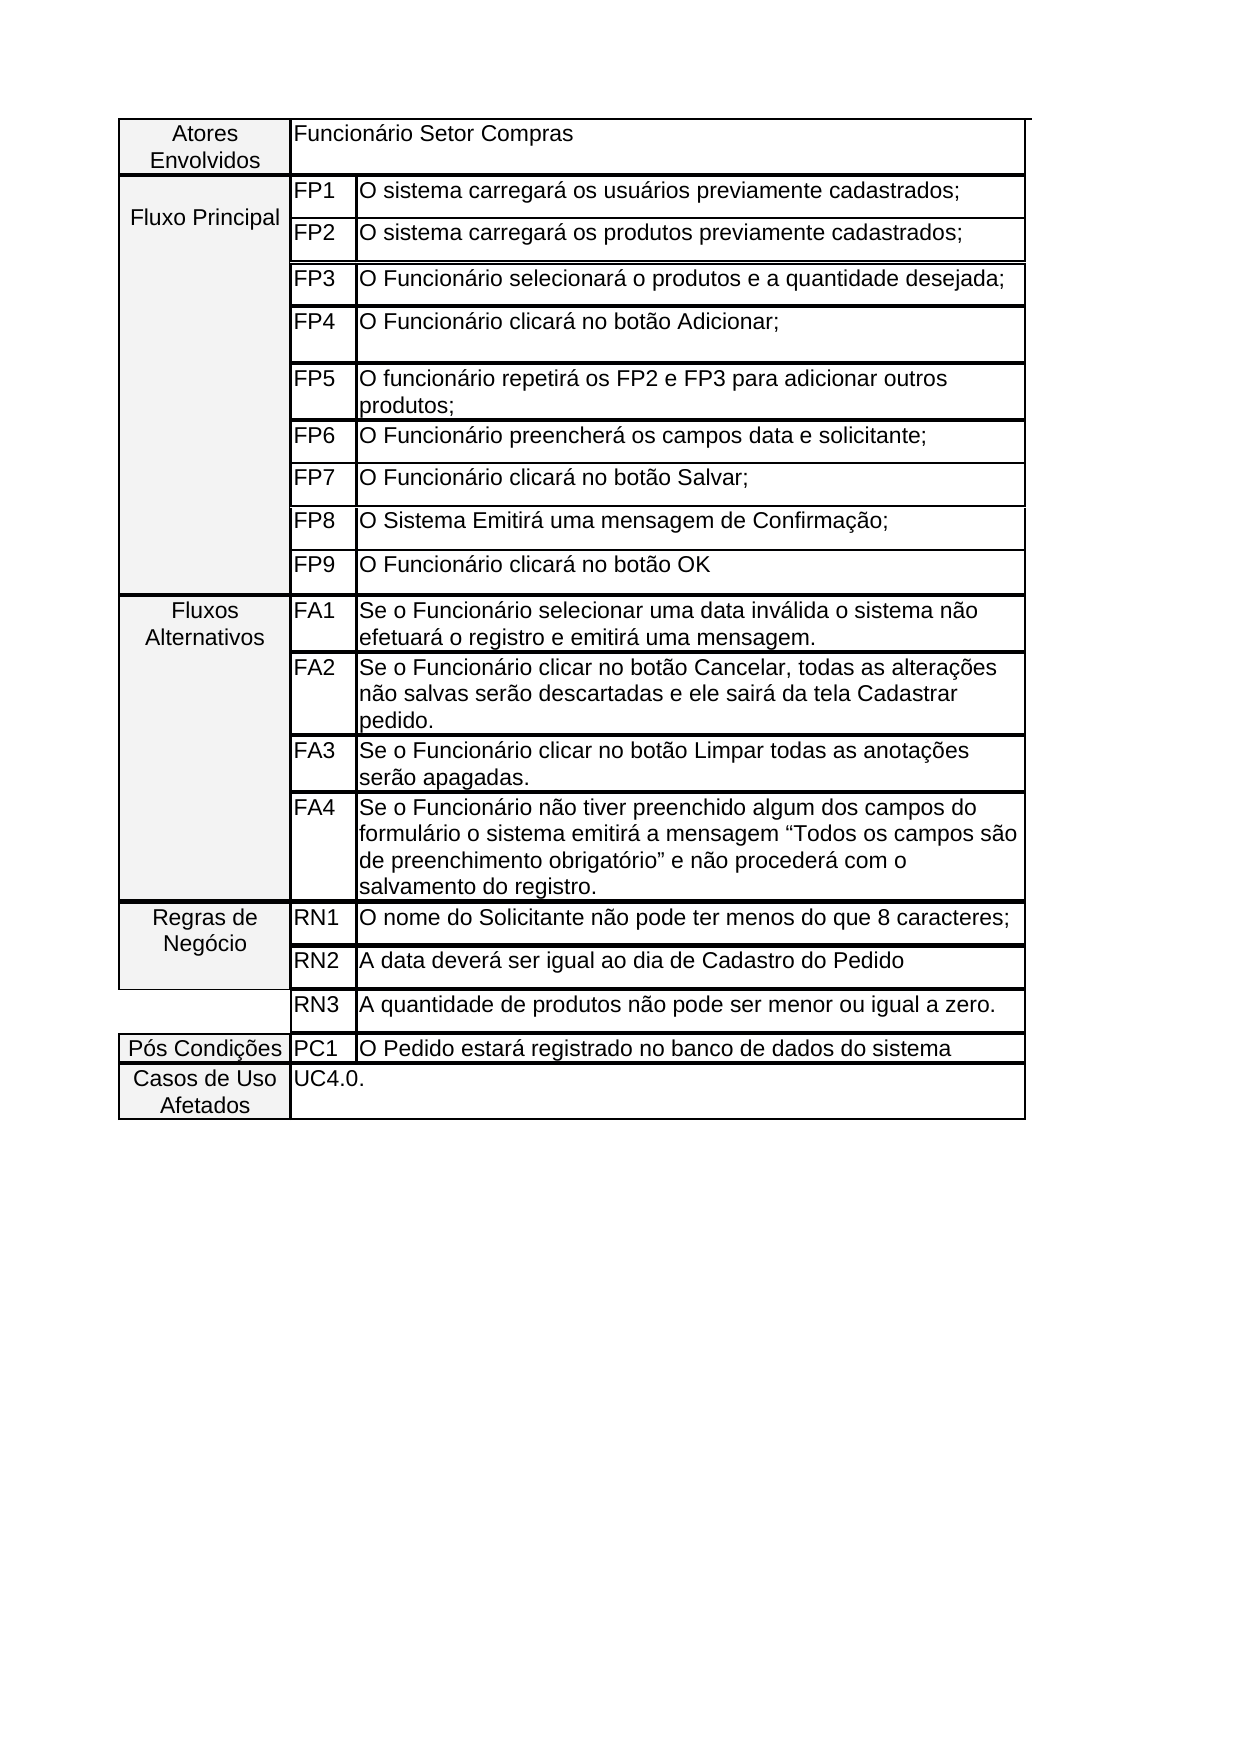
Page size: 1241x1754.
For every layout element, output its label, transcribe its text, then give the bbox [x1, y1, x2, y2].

table_cell [1026, 219, 1032, 262]
table_cell O Funcionário selecionará o produtos e a quantidade desejada; [358, 265, 1024, 304]
table_cell Casos de Uso Afetados [120, 1065, 289, 1118]
table_cell O funcionário repetirá os FP2 e FP3 para adicionar outros produtos; [358, 365, 1024, 418]
table_cell [1026, 595, 1032, 652]
table_cell Se o Funcionário clicar no botão Cancelar, todas as alterações não salvas serão descartadas e ele sairá da tela Cadastrar pedido. [358, 654, 1024, 733]
table_cell [1026, 1033, 1032, 1063]
table_cell Se o Funcionário clicar no botão Limpar todas as anotações serão apagadas. [358, 737, 1024, 790]
table_cell [1026, 363, 1032, 420]
table_cell [1026, 120, 1032, 175]
table_cell PC1 [292, 1035, 355, 1061]
table_cell O nome do Solicitante não pode ter menos do que 8 caracteres; [358, 904, 1024, 943]
table_cell FP6 [292, 422, 355, 462]
table_cell [1026, 508, 1032, 551]
table_cell O Pedido estará registrado no banco de dados do sistema [358, 1035, 1024, 1061]
table_cell FA4 [292, 794, 355, 899]
table_cell Fluxo Principal [120, 177, 289, 593]
table_cell [1026, 989, 1032, 1033]
table_cell FA3 [292, 737, 355, 790]
table_cell FP2 [292, 219, 355, 260]
table_cell RN2 [292, 948, 355, 987]
table_cell FA2 [292, 654, 355, 733]
table_cell O sistema carregará os produtos previamente cadastrados; [358, 219, 1024, 260]
table_cell Fluxos Alternativos [120, 597, 289, 899]
table_cell O Funcionário preencherá os campos data e solicitante; [358, 422, 1024, 462]
table_cell [1026, 792, 1032, 902]
table_cell [1026, 551, 1032, 595]
table_cell FP3 [292, 265, 355, 304]
table_cell Se o Funcionário selecionar uma data inválida o sistema não efetuará o registro e emitirá uma mensagem. [358, 597, 1024, 650]
table_cell [1026, 420, 1032, 464]
table_cell [1026, 652, 1032, 735]
table_cell RN3 [292, 991, 355, 1031]
table_cell [1026, 175, 1032, 219]
table_cell Regras de Negócio [120, 904, 289, 989]
table_cell O Funcionário clicará no botão Salvar; [358, 464, 1024, 505]
table_cell Atores Envolvidos [120, 120, 289, 173]
table_cell UC4.0. [292, 1065, 1024, 1118]
table_cell RN1 [292, 904, 355, 943]
table_cell O sistema carregará os usuários previamente cadastrados; [358, 177, 1024, 217]
table_cell O Funcionário clicará no botão OK [358, 551, 1024, 593]
table_cell FP9 [292, 551, 355, 593]
table_cell [1026, 945, 1032, 989]
table_cell [1026, 902, 1032, 945]
table_cell [1026, 464, 1032, 507]
table_cell Funcionário Setor Compras [292, 120, 1024, 173]
table_cell FP5 [292, 365, 355, 418]
table_cell FP4 [292, 308, 355, 361]
table_cell [1026, 735, 1032, 792]
table_cell [1026, 263, 1032, 306]
table_cell [1026, 1063, 1032, 1120]
table_cell O Funcionário clicará no botão Adicionar; [358, 308, 1024, 361]
table_cell FP1 [292, 177, 355, 217]
table_cell FP8 [292, 508, 355, 549]
table_cell A data deverá ser igual ao dia de Cadastro do Pedido [358, 948, 1024, 987]
table_cell FP7 [292, 464, 355, 505]
table_cell Pós Condições [120, 1035, 289, 1061]
table_cell O Sistema Emitirá uma mensagem de Confirmação; [358, 508, 1024, 549]
table_cell Se o Funcionário não tiver preenchido algum dos campos do formulário o sistema emitirá a mensagem “Todos os campos são de preenchimento obrigatório” e não procederá com o salvamento do registro. [358, 794, 1024, 899]
table_cell [1026, 306, 1032, 363]
table_cell A quantidade de produtos não pode ser menor ou igual a zero. [358, 991, 1024, 1031]
table_cell FA1 [292, 597, 355, 650]
